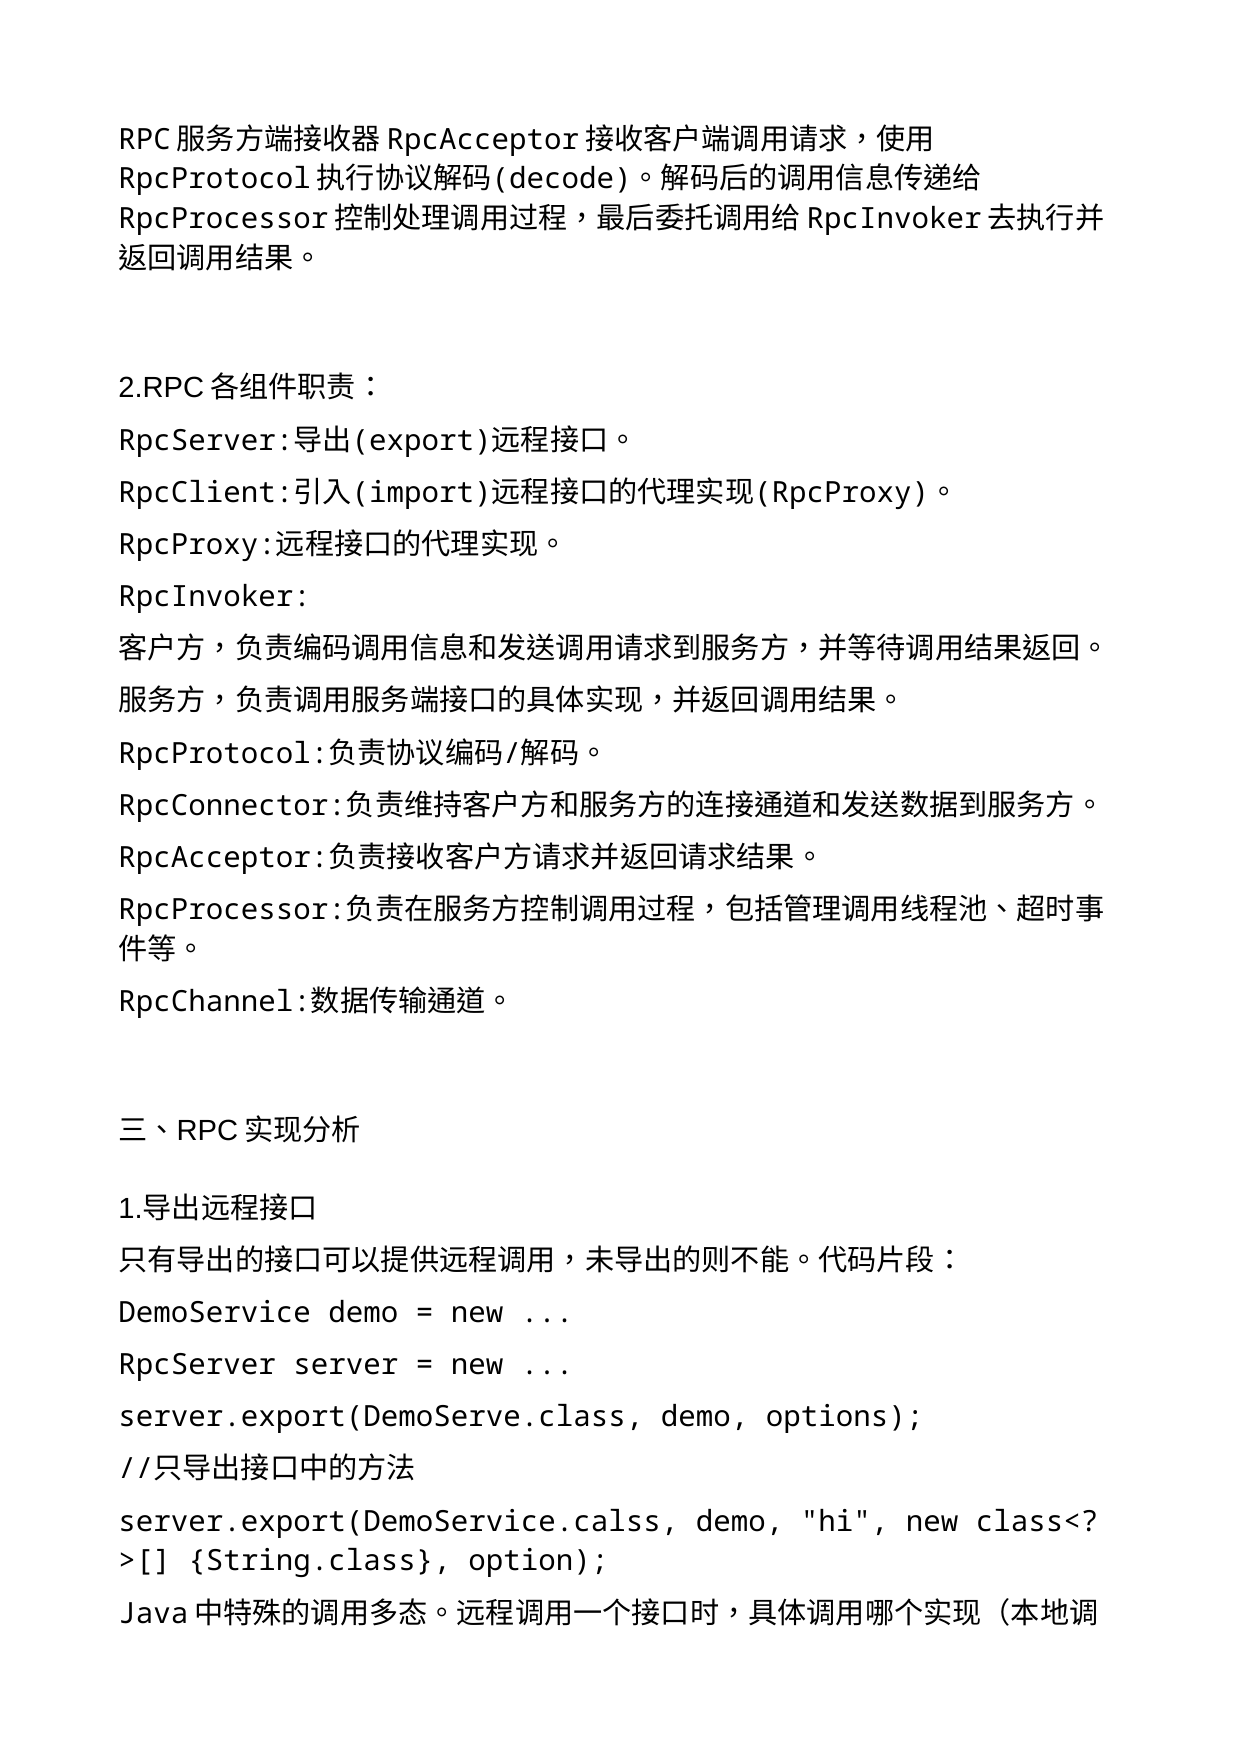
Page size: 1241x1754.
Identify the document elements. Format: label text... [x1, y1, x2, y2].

text RpcInvoker: [118, 575, 1122, 615]
text RPC服务方端接收器RpcAcceptor接收客户端调用请求，使用RpcProtocol执行协议解码(decode)。解码后的调用信息传递给RpcProcessor控制处理调用过程，最后委托调用给RpcInvoker去执行并返回调用结果。 [118, 118, 1122, 277]
text RpcAcceptor:负责接收客户方请求并返回请求结果。 [118, 836, 1122, 876]
subtitle 1.导出远程接口 [118, 1187, 1122, 1227]
text RpcProcessor:负责在服务方控制调用过程，包括管理调用线程池、超时事件等。 [118, 888, 1122, 968]
text server.export(DemoService.calss, demo, "hi", new class<?>[] {String.class}, option); [118, 1500, 1122, 1579]
subtitle 2.RPC各组件职责： [118, 367, 1122, 406]
text DemoService demo = new ... [118, 1291, 1122, 1331]
subtitle 三、RPC实现分析 [118, 1110, 1122, 1149]
text RpcProtocol:负责协议编码/解码。 [118, 732, 1122, 772]
text RpcServer server = new ... [118, 1343, 1122, 1383]
text //只导出接口中的方法 [118, 1448, 1122, 1487]
text RpcClient:引入(import)远程接口的代理实现(RpcProxy)。 [118, 471, 1122, 511]
text RpcProxy:远程接口的代理实现。 [118, 523, 1122, 563]
text server.export(DemoServe.class, demo, options); [118, 1396, 1122, 1435]
text 客户方，负责编码调用信息和发送调用请求到服务方，并等待调用结果返回。 [118, 627, 1122, 667]
text RpcChannel:数据传输通道。 [118, 980, 1122, 1020]
text 只有导出的接口可以提供远程调用，未导出的则不能。代码片段： [118, 1239, 1122, 1279]
text 服务方，负责调用服务端接口的具体实现，并返回调用结果。 [118, 680, 1122, 719]
text Java中特殊的调用多态。远程调用一个接口时，具体调用哪个实现（本地调 [118, 1592, 1122, 1632]
text RpcServer:导出(export)远程接口。 [118, 419, 1122, 458]
text RpcConnector:负责维持客户方和服务方的连接通道和发送数据到服务方。 [118, 784, 1122, 824]
